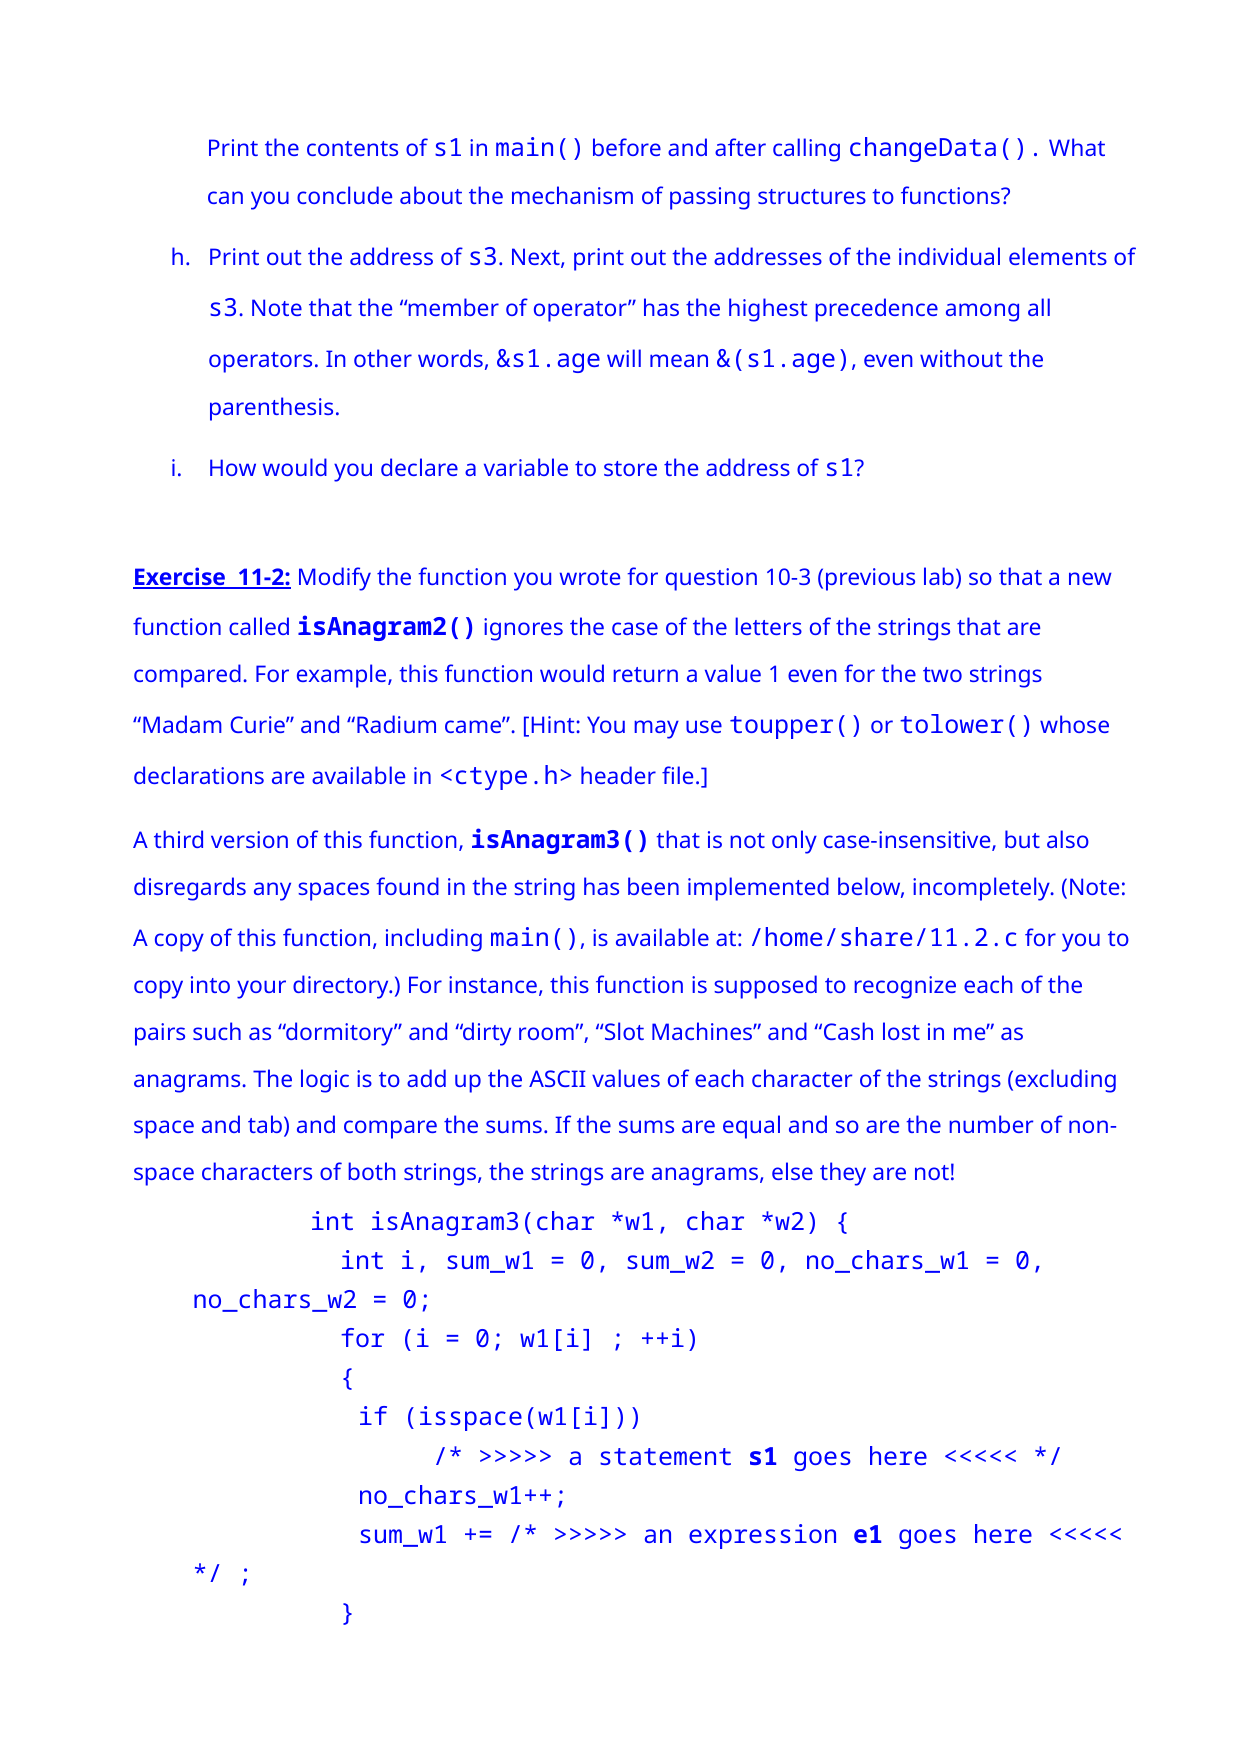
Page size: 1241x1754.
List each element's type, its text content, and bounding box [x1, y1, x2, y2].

text Print the contents of s1 in main() before and after calling changeData(). What can you conclude about the mechanism of passing structures to functions? [207, 130, 1137, 211]
list Print out the address of s3. Next, print out the addresses of the individual elements of s3. Note that the “member of operator” has the highest precedence among all operators. In other words, &s1.age will mean &(s1.age), even without the parenthesis. [170, 239, 1137, 422]
text } [192, 1595, 1137, 1629]
text no_chars_w1++; [192, 1477, 1137, 1511]
text for (i = 0; w1[i] ; ++i) [192, 1321, 1137, 1355]
text Exercise 11-2: Modify the function you wrote for question 10-3 (previous lab) so that a new function called isAnagram2() ignores the case of the letters of the strings that are compared. For example, this function would return a value 1 even for the two strings “Madam Curie” and “Radium came”. [Hint: You may use toupper() or tolower() whose declarations are available in <ctype.h> header file.] [133, 561, 1137, 792]
text int isAnagram3(char *w1, char *w2) { [192, 1203, 1137, 1237]
text if (isspace(w1[i])) [192, 1399, 1137, 1433]
text /* >>>>> a statement s1 goes here <<<<< */ [192, 1438, 1137, 1472]
text sum_w1 += /* >>>>> an expression e1 goes here <<<<< */ ; [192, 1517, 1137, 1590]
text int i, sum_w1 = 0, sum_w2 = 0, no_chars_w1 = 0, no_chars_w2 = 0; [192, 1242, 1137, 1316]
text { [192, 1360, 1137, 1394]
list How would you declare a variable to store the address of s1? [170, 450, 1137, 484]
text A third version of this function, isAnagram3() that is not only case-insensitive, but also disregards any spaces found in the string has been implemented below, incompletely. (Note: A copy of this function, including main(), is available at: /home/share/11.2.c for you to copy into your directory.) For instance, this function is supposed to recognize each of the pairs such as “dormitory” and “dirty room”, “Slot Machines” and “Cash lost in me” as anagrams. The logic is to add up the ASCII values of each character of the strings (excluding space and tab) and compare the sums. If the sums are equal and so are the number of non-space characters of both strings, the strings are anagrams, else they are not! [133, 821, 1137, 1188]
